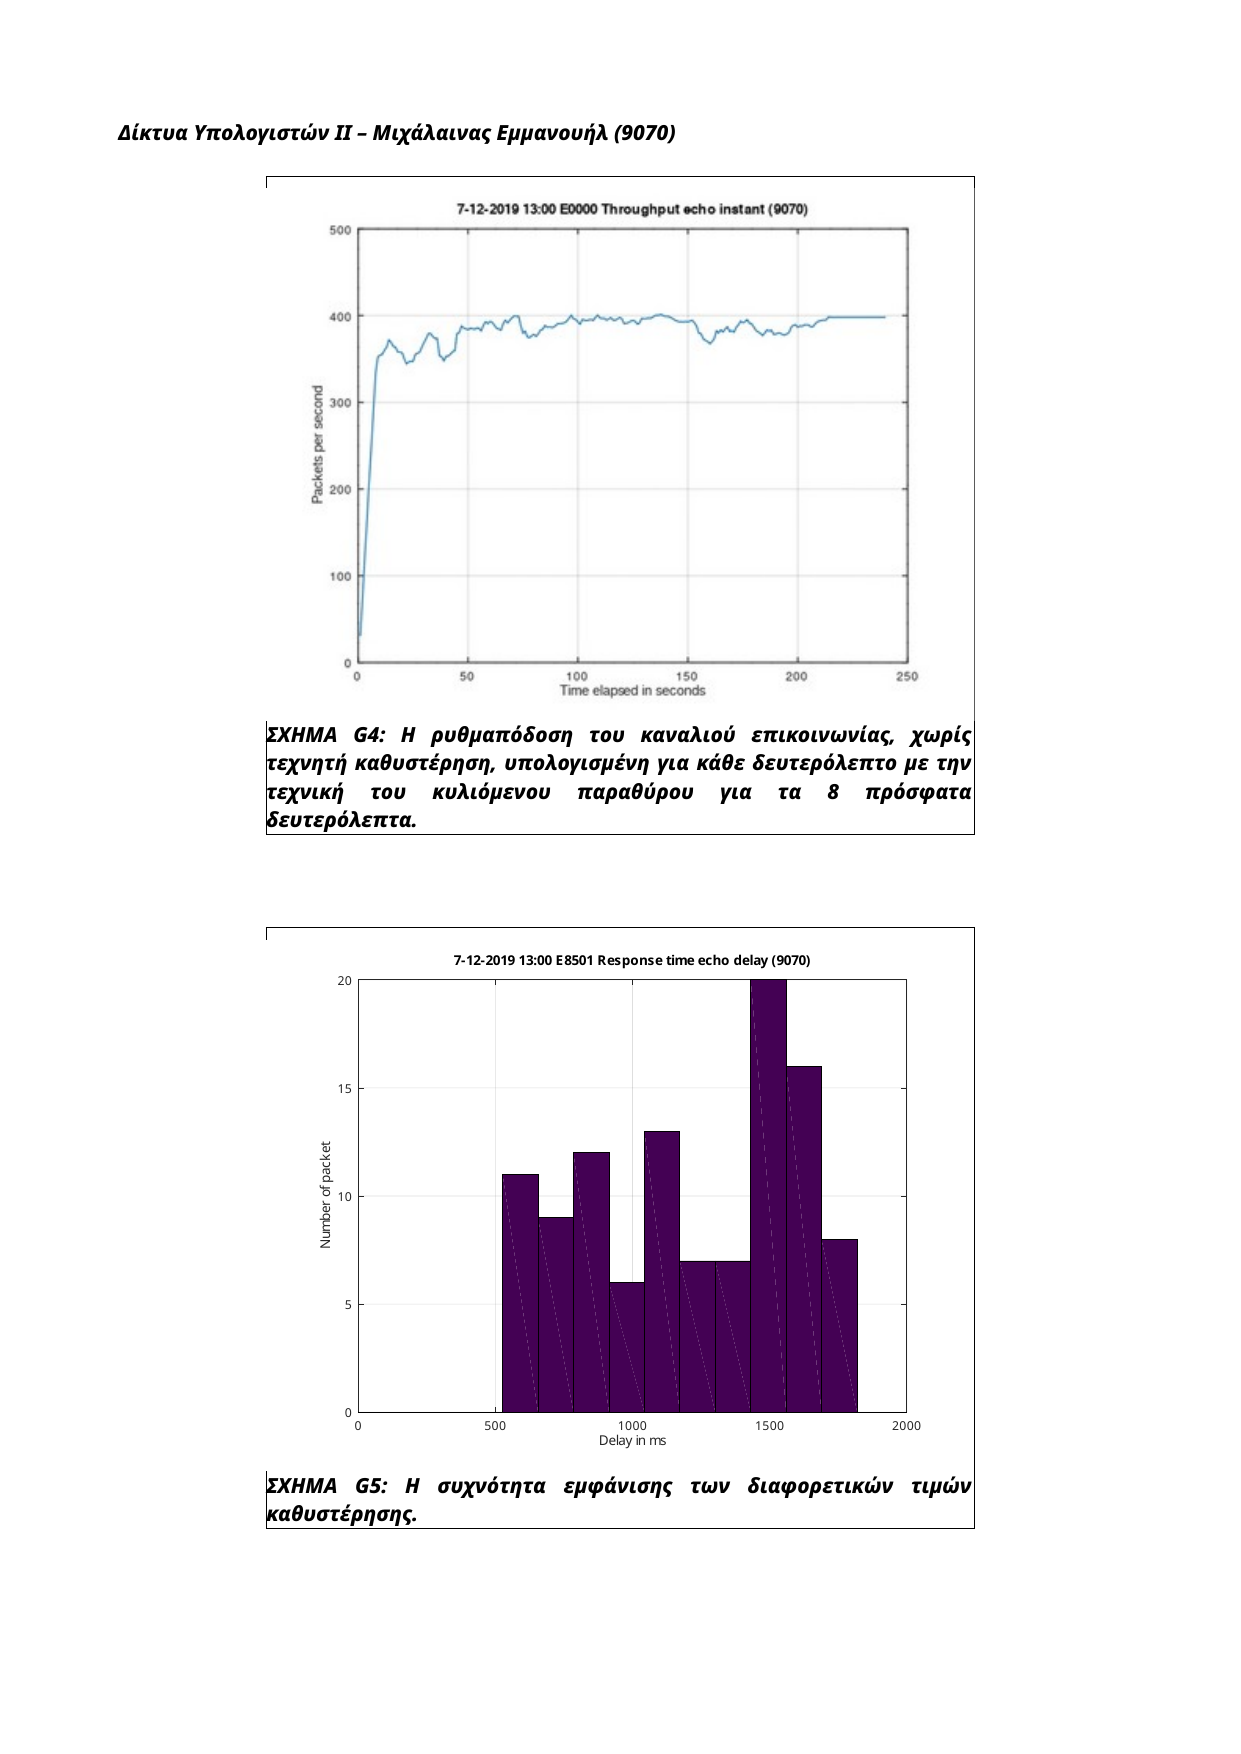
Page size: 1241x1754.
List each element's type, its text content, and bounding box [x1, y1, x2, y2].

text ΣΧΗΜΑ G5: Η συχνότητα εμφάνισης των διαφορετικών τιμών καθυστέρησης. [267, 1471, 974, 1528]
text ΣΧΗΜΑ G4: Η ρυθμαπόδοση του καναλιού επικοινωνίας, χωρίς τεχνητή καθυστέρηση, υπολογισμένη για κάθε δευτερόλεπτο με την τεχνική του κυλιόμενου παραθύρου για τα 8 πρόσφατα δευτερόλεπτα. [267, 721, 974, 834]
picture [265, 188, 975, 721]
